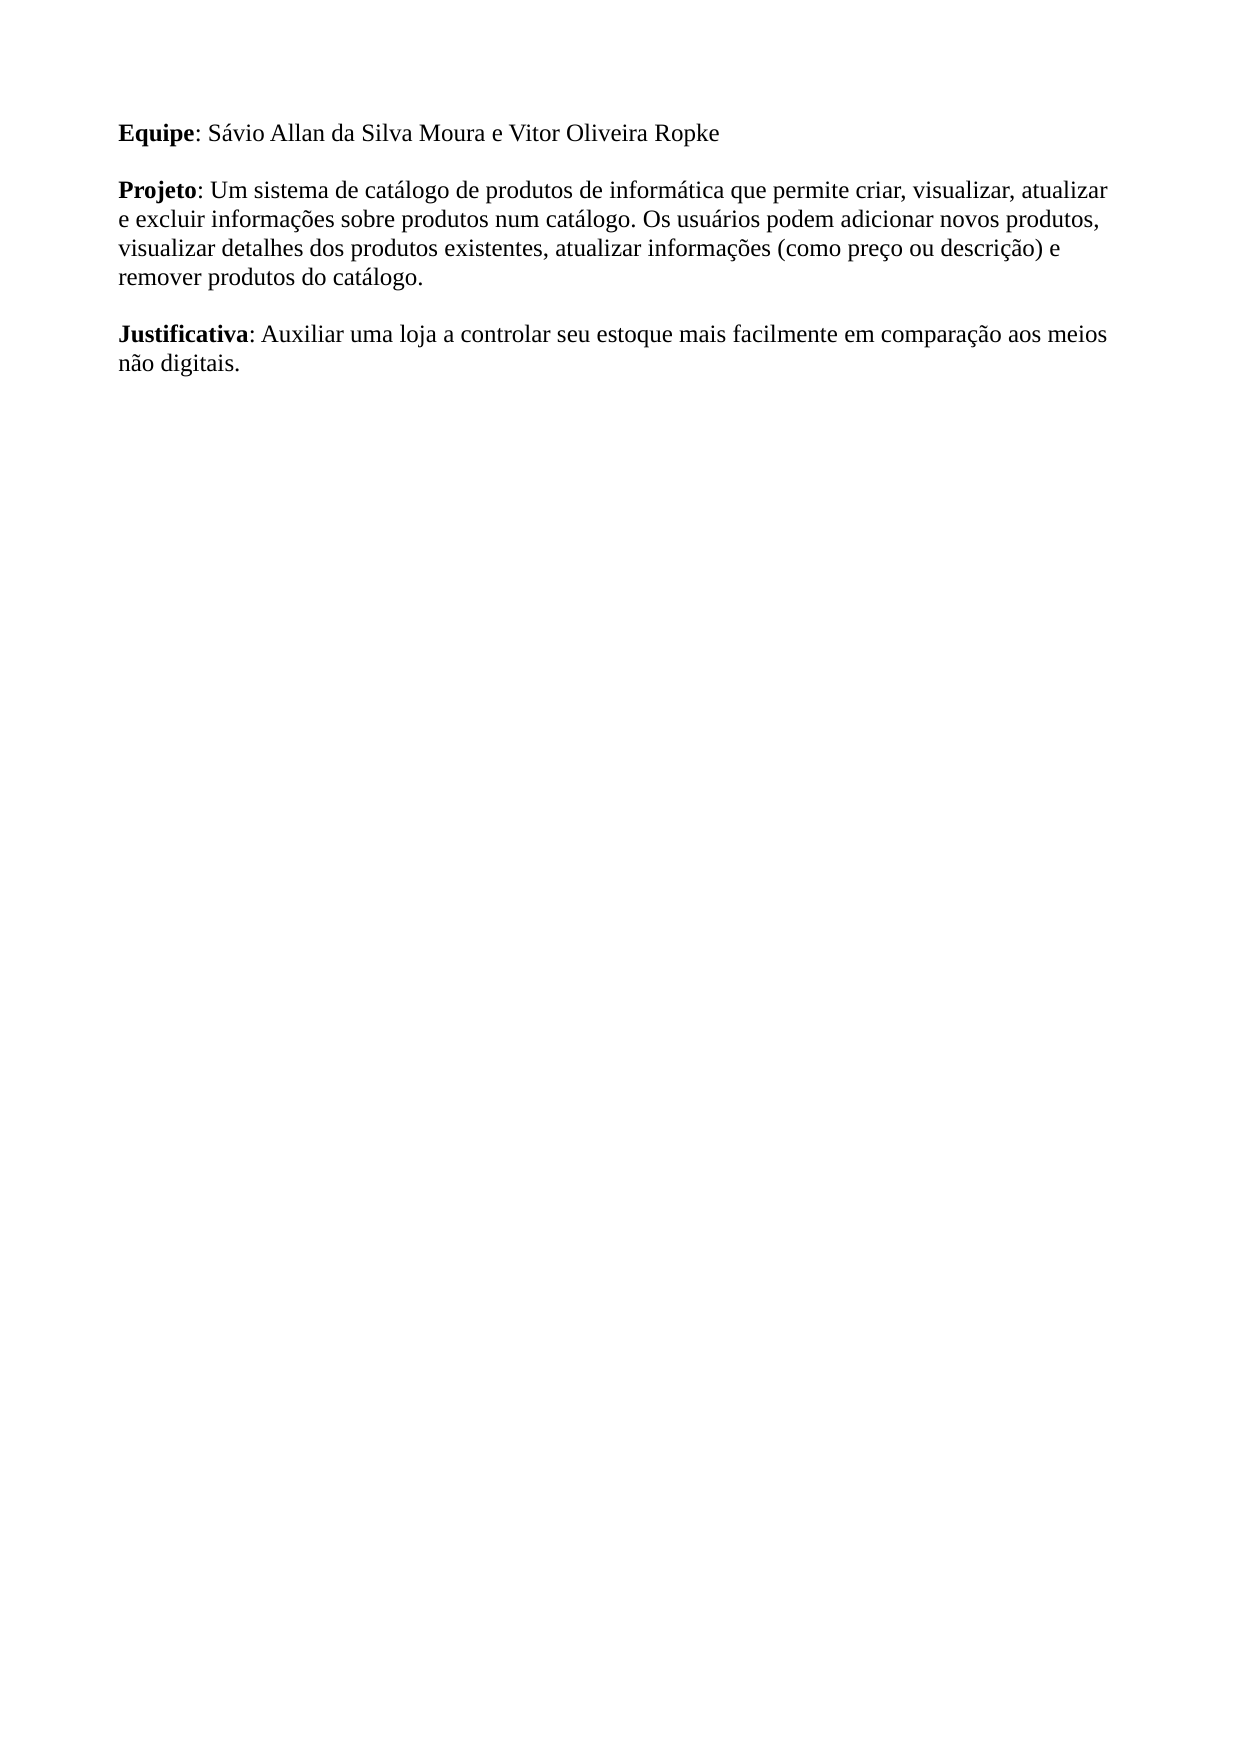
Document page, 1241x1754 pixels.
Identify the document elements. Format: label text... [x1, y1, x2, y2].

text Projeto: Um sistema de catálogo de produtos de informática que permite criar, visualizar, atualizar e excluir informações sobre produtos num catálogo. Os usuários podem adicionar novos produtos, visualizar detalhes dos produtos existentes, atualizar informações (como preço ou descrição) e remover produtos do catálogo. [118, 176, 1122, 291]
text Justificativa: Auxiliar uma loja a controlar seu estoque mais facilmente em comparação aos meios não digitais. [118, 319, 1122, 377]
text Equipe: Sávio Allan da Silva Moura e Vitor Oliveira Ropke [118, 118, 1122, 147]
